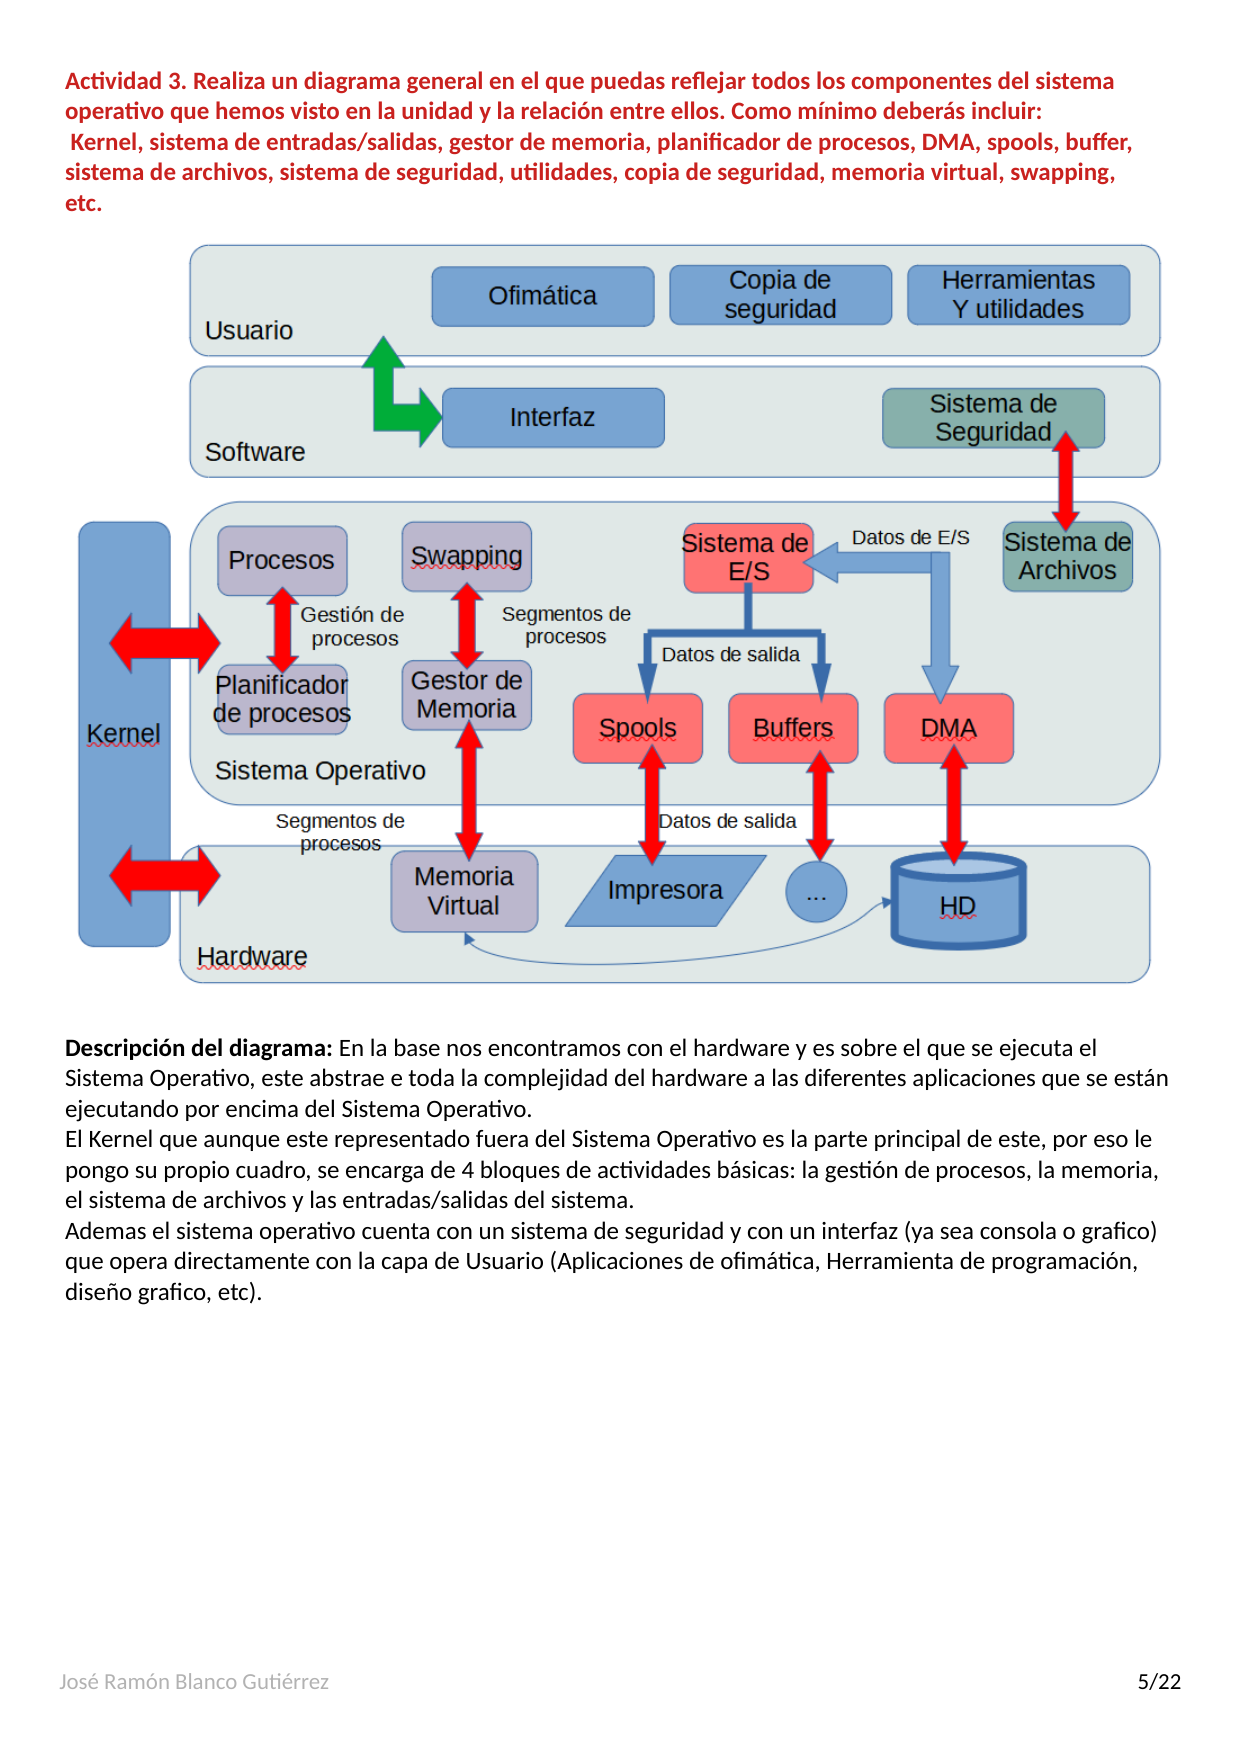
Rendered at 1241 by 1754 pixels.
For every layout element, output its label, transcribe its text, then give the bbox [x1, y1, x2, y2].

picture [64, 228, 1176, 990]
table_cell [59, 223, 1181, 1026]
table_cell Descripción del diagrama: En la base nos encontramos con el hardware y es sobre el que se ejecuta el Sistema Operativo, este abstrae e toda la complejidad del hardware a las diferentes aplicaciones que se están ejecutando por encima del Sistema Operativo. El Kernel que aunque este representado fuera del Sistema Operativo es la parte principal de este, por eso le pongo su propio cuadro, se encarga de 4 bloques de actividades básicas: la gestión de procesos, la memoria, el sistema de archivos y las entradas/salidas del sistema. Ademas el sistema operativo cuenta con un sistema de seguridad y con un interfaz (ya sea consola o grafico) que opera directamente con la capa de Usuario (Aplicaciones de ofimática, Herramienta de programación, diseño grafico, etc). [59, 1026, 1181, 1312]
table_header Actividad 3. Realiza un diagrama general en el que puedas reflejar todos los componentes del sistema operativo que hemos visto en la unidad y la relación entre ellos. Como mínimo deberás incluir: Kernel, sistema de entradas/salidas, gestor de memoria, planificador de procesos, DMA, spools, buffer, sistema de archivos, sistema de seguridad, utilidades, copia de seguridad, memoria virtual, swapping, etc. [59, 59, 1181, 223]
